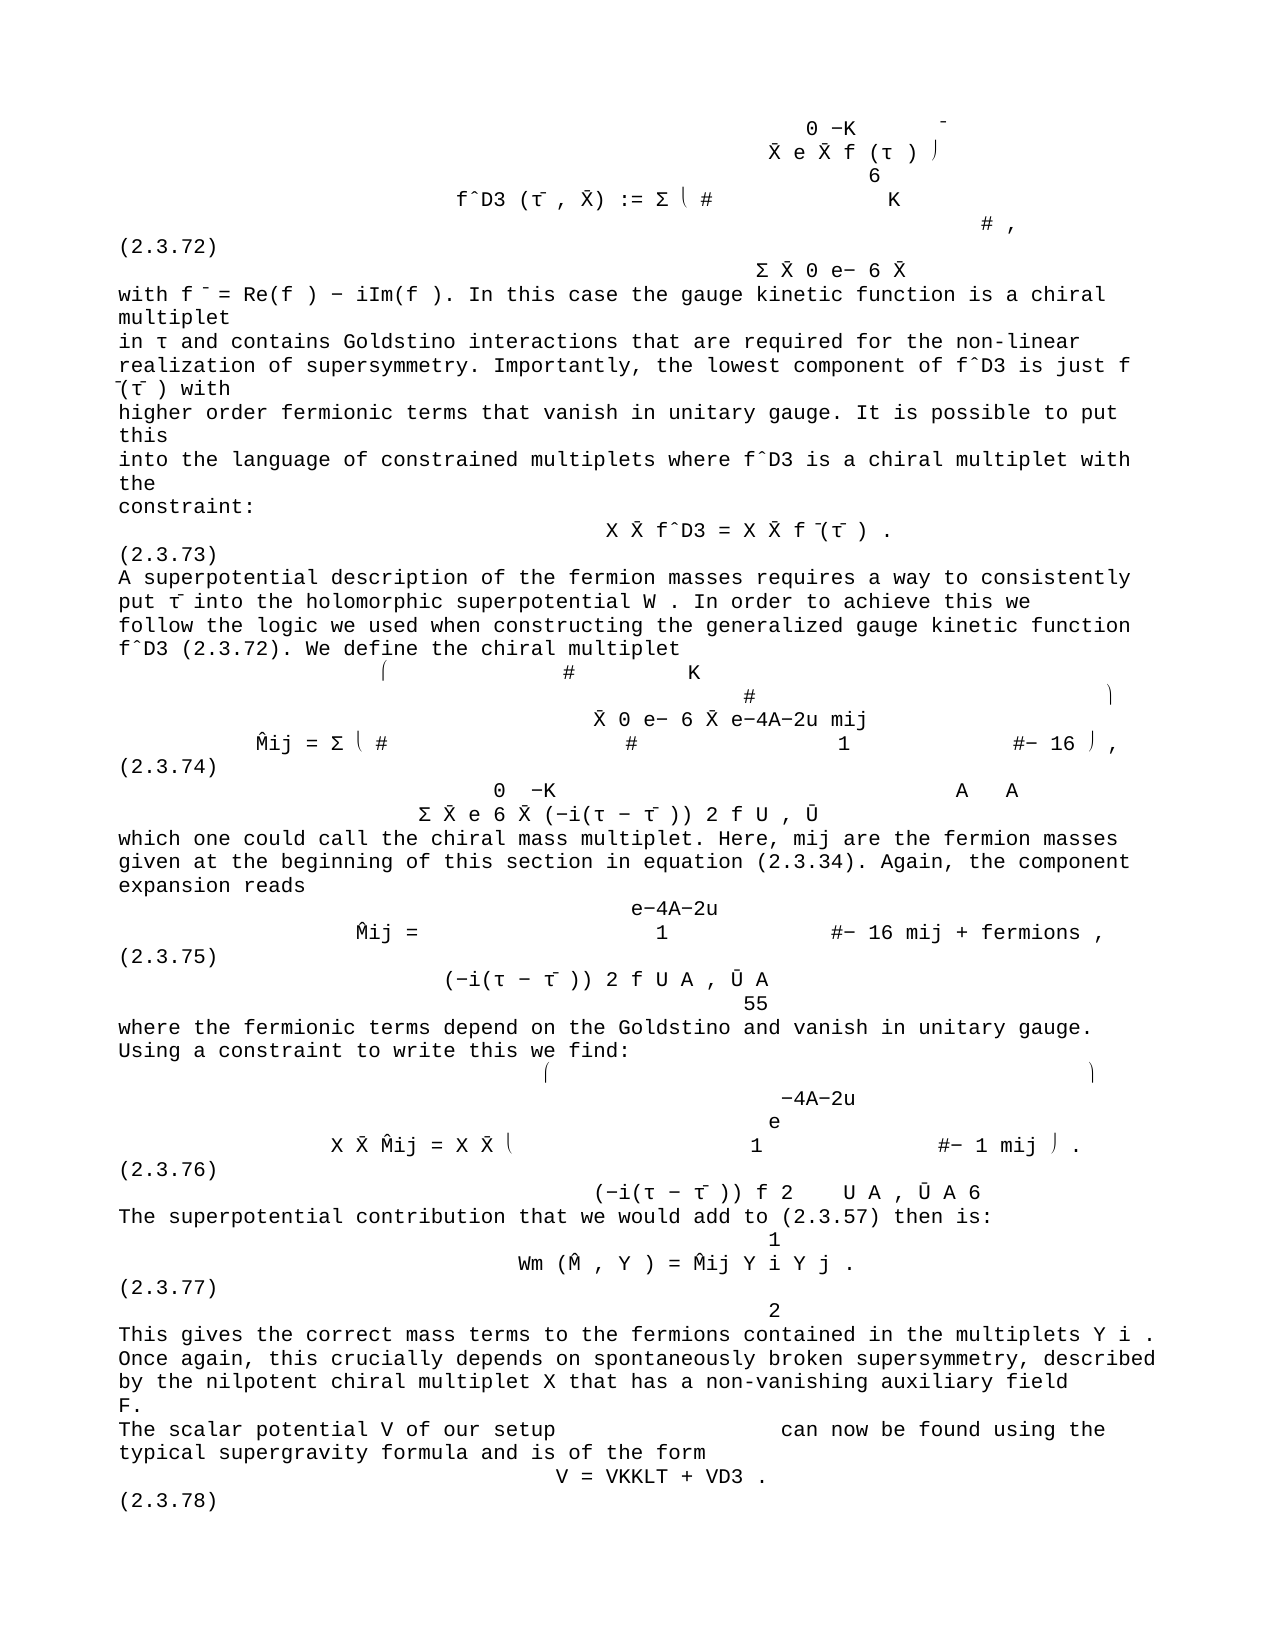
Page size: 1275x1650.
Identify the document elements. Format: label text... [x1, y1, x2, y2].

text 6 [118, 165, 1157, 189]
text 0 −K ̄ [118, 118, 1157, 142]
text e [118, 1111, 1157, 1135]
text X̄ 0 e− 6 X̄ e−4A−2u mij [118, 709, 1157, 733]
text expansion reads [118, 875, 1157, 898]
text M̂ij = 1 #− 16 mij + fermions , (2.3.75) [118, 922, 1157, 969]
text fˆD3 (τ̄ , X̄) := Σ  # K [118, 189, 1157, 213]
text with f ̄ = Re(f ) − iIm(f ). In this case the gauge kinetic function is a chiral multiplet [118, 284, 1157, 331]
text X̄ e X̄ f (τ )  [118, 142, 1157, 165]
text #  [118, 686, 1157, 709]
text This gives the correct mass terms to the fermions contained in the multiplets Y i . [118, 1324, 1157, 1348]
text 1 [118, 1229, 1157, 1253]
text 2 [118, 1300, 1157, 1324]
text in τ and contains Goldstino interactions that are required for the non-linear realization of supersymmetry. Importantly, the lowest component of fˆD3 is just f ̄(τ̄ ) with [118, 331, 1157, 402]
text F. [118, 1395, 1157, 1419]
text follow the logic we used when constructing the generalized gauge kinetic function [118, 615, 1157, 638]
text −4A−2u [118, 1088, 1157, 1111]
text (−i(τ − τ̄ )) f 2 U A , Ū A 6 [118, 1182, 1157, 1206]
text M̂ij = Σ  # # 1 #− 16  , (2.3.74) [118, 733, 1157, 780]
text A superpotential description of the fermion masses requires a way to consistently put τ̄ into the holomorphic superpotential W . In order to achieve this we [118, 567, 1157, 615]
text The scalar potential V of our setup can now be found using the typical supergravity formula and is of the form [118, 1419, 1157, 1466]
text  # K [118, 662, 1157, 686]
text higher order fermionic terms that vanish in unitary gauge. It is possible to put this [118, 402, 1157, 449]
text The superpotential contribution that we would add to (2.3.57) then is: [118, 1206, 1157, 1229]
text e−4A−2u [118, 898, 1157, 922]
text into the language of constrained multiplets where fˆD3 is a chiral multiplet with the [118, 449, 1157, 496]
text V = VKKLT + VD3 . (2.3.78) [118, 1466, 1157, 1513]
text Once again, this crucially depends on spontaneously broken supersymmetry, described by the nilpotent chiral multiplet X that has a non-vanishing auxiliary field [118, 1348, 1157, 1395]
text   [118, 1064, 1157, 1088]
text Wm (M̂ , Y ) = M̂ij Y i Y j . (2.3.77) [118, 1253, 1157, 1300]
text Σ X̄ 0 e− 6 X̄ [118, 260, 1157, 284]
text (−i(τ − τ̄ )) 2 f U A , Ū A [118, 969, 1157, 993]
text given at the beginning of this section in equation (2.3.34). Again, the component [118, 851, 1157, 875]
text 55 [118, 993, 1157, 1017]
text 0 −K A A [118, 780, 1157, 804]
text # , (2.3.72) [118, 213, 1157, 260]
text where the fermionic terms depend on the Goldstino and vanish in unitary gauge. [118, 1017, 1157, 1040]
text Σ X̄ e 6 X̄ (−i(τ − τ̄ )) 2 f U , Ū [118, 804, 1157, 827]
text Using a constraint to write this we find: [118, 1040, 1157, 1064]
text constraint: [118, 496, 1157, 520]
text X X̄ M̂ij = X X̄  1 #− 1 mij  . (2.3.76) [118, 1135, 1157, 1182]
text which one could call the chiral mass multiplet. Here, mij are the fermion masses [118, 827, 1157, 851]
text fˆD3 (2.3.72). We define the chiral multiplet [118, 638, 1157, 662]
text X X̄ fˆD3 = X X̄ f ̄(τ̄ ) . (2.3.73) [118, 520, 1157, 567]
